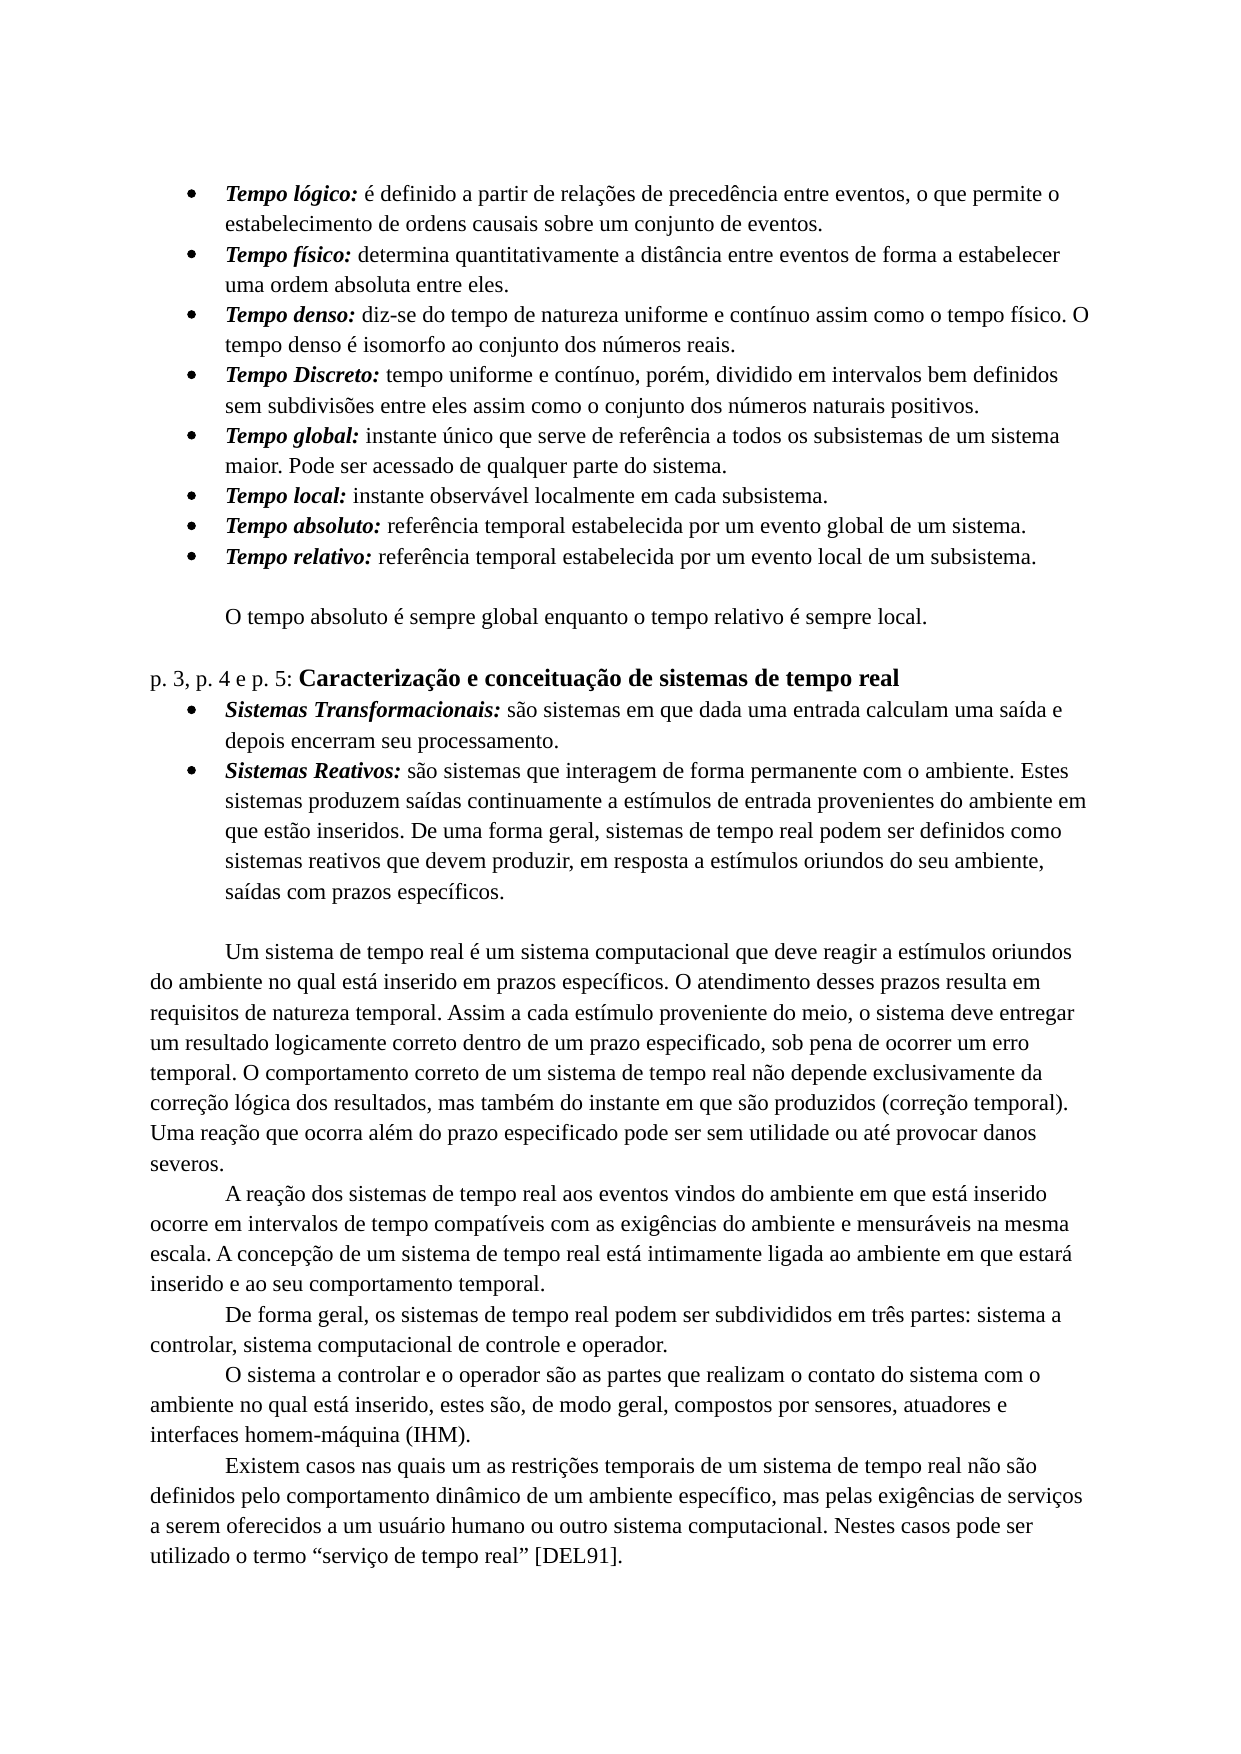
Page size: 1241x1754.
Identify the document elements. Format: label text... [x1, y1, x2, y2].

text A reação dos sistemas de tempo real aos eventos vindos do ambiente em que está inserido ocorre em intervalos de tempo compatíveis com as exigências do ambiente e mensuráveis na mesma escala. A concepção de um sistema de tempo real está intimamente ligada ao ambiente em que estará inserido e ao seu comportamento temporal. [150, 1180, 1090, 1297]
list Tempo denso: diz-se do tempo de natureza uniforme e contínuo assim como o tempo físico. O tempo denso é isomorfo ao conjunto dos números reais. [187, 301, 1090, 358]
list Sistemas Reativos: são sistemas que interagem de forma permanente com o ambiente. Estes sistemas produzem saídas continuamente a estímulos de entrada provenientes do ambiente em que estão inseridos. De uma forma geral, sistemas de tempo real podem ser definidos como sistemas reativos que devem produzir, em resposta a estímulos oriundos do seu ambiente, saídas com prazos específicos. [187, 757, 1090, 904]
text O sistema a controlar e o operador são as partes que realizam o contato do sistema com o ambiente no qual está inserido, estes são, de modo geral, compostos por sensores, atuadores e interfaces homem-máquina (IHM). [150, 1361, 1090, 1448]
list Tempo físico: determina quantitativamente a distância entre eventos de forma a estabelecer uma ordem absoluta entre eles. [187, 241, 1090, 297]
list Tempo global: instante único que serve de referência a todos os subsistemas de um sistema maior. Pode ser acessado de qualquer parte do sistema. [187, 422, 1090, 478]
text De forma geral, os sistemas de tempo real podem ser subdivididos em três partes: sistema a controlar, sistema computacional de controle e operador. [150, 1301, 1090, 1357]
list Tempo Discreto: tempo uniforme e contínuo, porém, dividido em intervalos bem definidos sem subdivisões entre eles assim como o conjunto dos números naturais positivos. [187, 361, 1090, 418]
text Um sistema de tempo real é um sistema computacional que deve reagir a estímulos oriundos do ambiente no qual está inserido em prazos específicos. O atendimento desses prazos resulta em requisitos de natureza temporal. Assim a cada estímulo proveniente do meio, o sistema deve entregar um resultado logicamente correto dentro de um prazo especificado, sob pena de ocorrer um erro temporal. O comportamento correto de um sistema de tempo real não depende exclusivamente da correção lógica dos resultados, mas também do instante em que são produzidos (correção temporal). Uma reação que ocorra além do prazo especificado pode ser sem utilidade ou até provocar danos severos. [150, 938, 1090, 1176]
list Tempo relativo: referência temporal estabelecida por um evento local de um subsistema. [187, 543, 1090, 569]
list Tempo local: instante observável localmente em cada subsistema. [187, 482, 1090, 509]
list Sistemas Transformacionais: são sistemas em que dada uma entrada calculam uma saída e depois encerram seu processamento. [187, 697, 1090, 753]
list Tempo absoluto: referência temporal estabelecida por um evento global de um sistema. [187, 512, 1090, 539]
text p. 3, p. 4 e p. 5: Caracterização e conceituação de sistemas de tempo real [150, 663, 1090, 692]
text Existem casos nas quais um as restrições temporais de um sistema de tempo real não são definidos pelo comportamento dinâmico de um ambiente específico, mas pelas exigências de serviços a serem oferecidos a um usuário humano ou outro sistema computacional. Nestes casos pode ser utilizado o termo “serviço de tempo real” [DEL91]. [150, 1452, 1090, 1569]
text O tempo absoluto é sempre global enquanto o tempo relativo é sempre local. [150, 603, 1090, 629]
list Tempo lógico: é definido a partir de relações de precedência entre eventos, o que permite o estabelecimento de ordens causais sobre um conjunto de eventos. [187, 180, 1090, 237]
